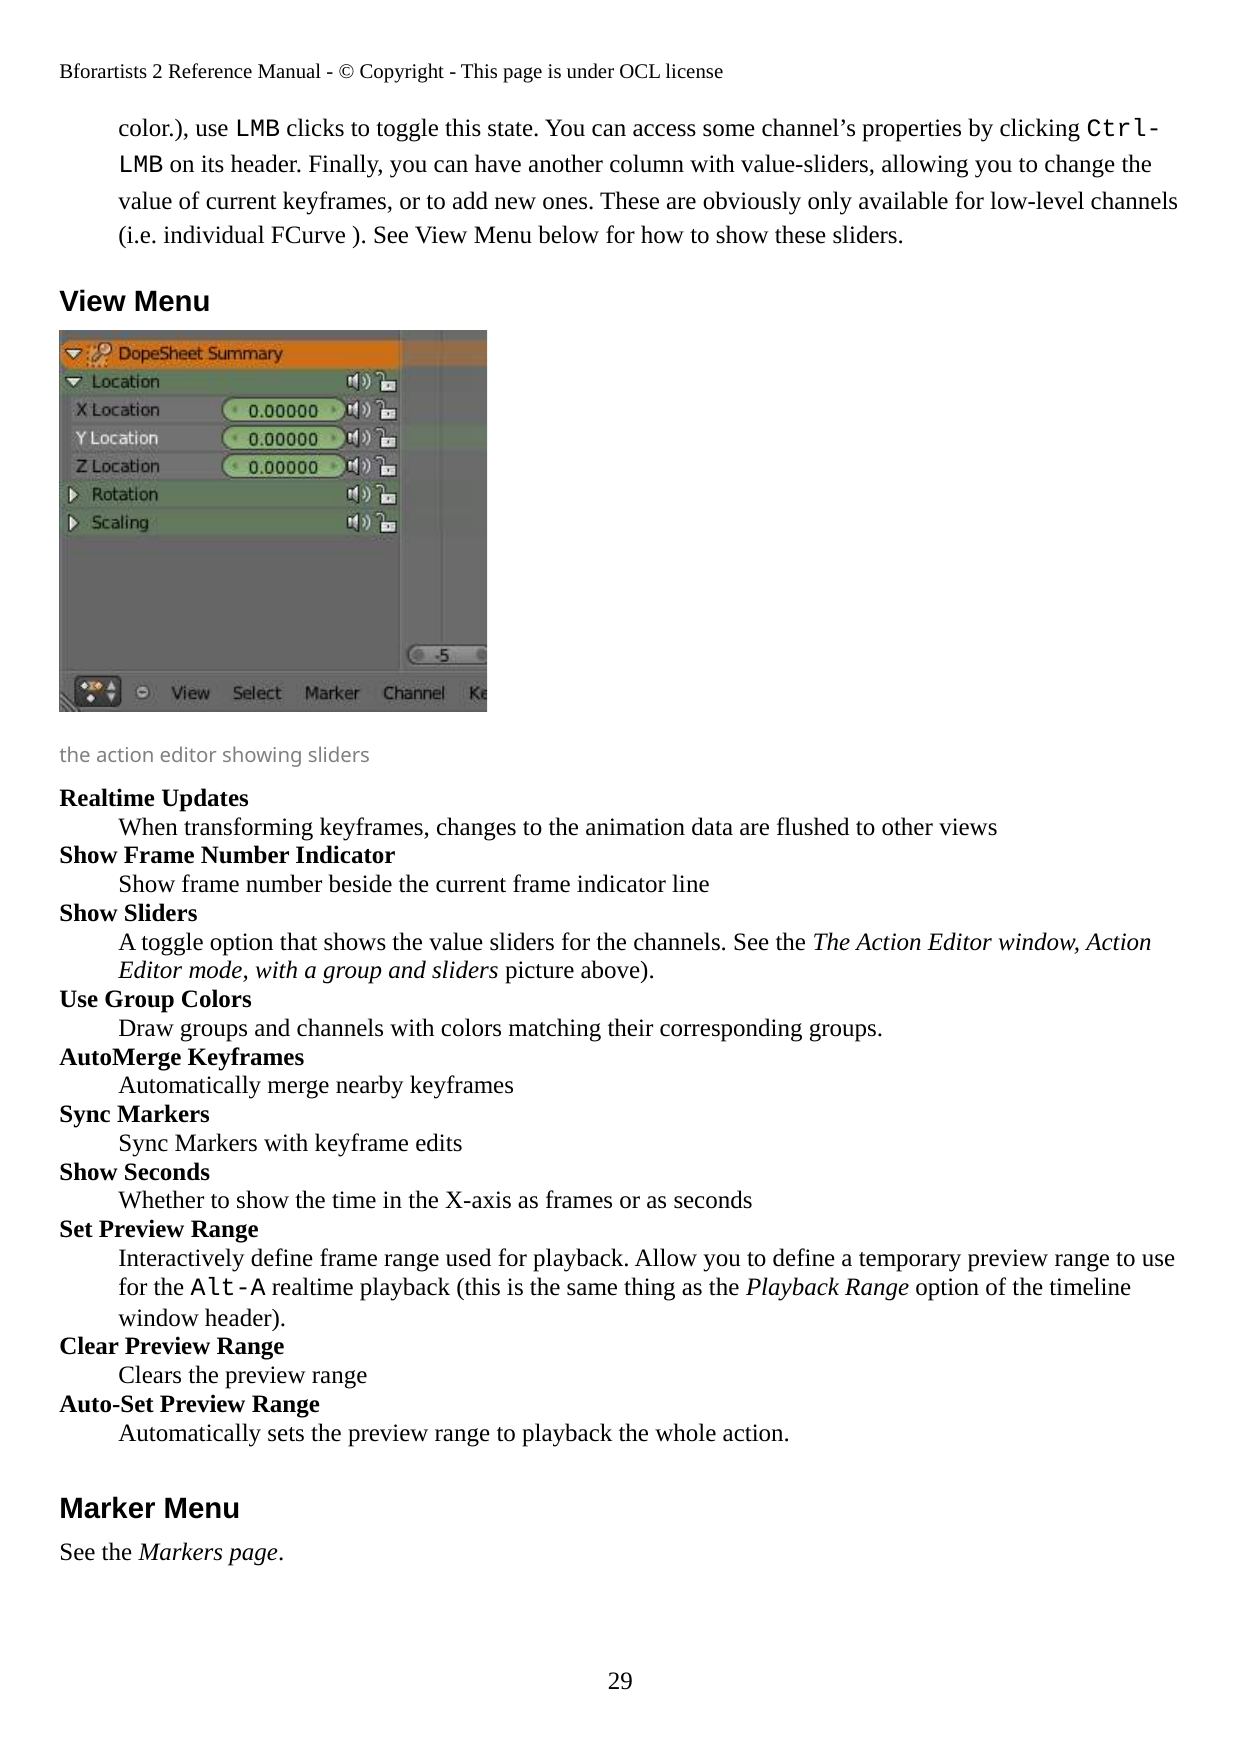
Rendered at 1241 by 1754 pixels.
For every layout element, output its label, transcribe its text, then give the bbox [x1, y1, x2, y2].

subtitle Marker Menu [59, 1491, 1181, 1524]
subtitle AutoMerge Keyframes [59, 1042, 1181, 1071]
subtitle Set Preview Range [59, 1214, 1181, 1243]
text See the Markers page. [59, 1537, 1181, 1566]
list A toggle option that shows the value sliders for the channels. See the The Action Editor window, Action Editor mode, with a group and sliders picture above). [118, 927, 1181, 984]
list Automatically sets the preview range to playback the whole action. [118, 1418, 1181, 1446]
text color.), use LMB clicks to toggle this state. You can access some channel’s properties by clicking Ctrl-LMB on its header. Finally, you can have another column with value-sliders, allowing you to change the value of current keyframes, or to add new ones. These are obviously only available for low-level channels (i.e. individual FCurve ). See View Menu below for how to show these sliders. [118, 113, 1181, 249]
text the action editor showing sliders [59, 737, 1181, 768]
subtitle Show Seconds [59, 1157, 1181, 1186]
list When transforming keyframes, changes to the animation data are flushed to other views [118, 812, 1181, 841]
list Clears the preview range [118, 1360, 1181, 1389]
subtitle View Menu [59, 284, 1181, 318]
list Automatically merge nearby keyframes [118, 1071, 1181, 1099]
list Show frame number beside the current frame indicator line [118, 869, 1181, 898]
subtitle Show Sliders [59, 898, 1181, 927]
subtitle Auto-Set Preview Range [59, 1389, 1181, 1418]
subtitle Sync Markers [59, 1099, 1181, 1128]
subtitle Realtime Updates [59, 783, 1181, 812]
list Interactively define frame range used for playback. Allow you to define a temporary preview range to use for the Alt-A realtime playback (this is the same thing as the Playback Range option of the timeline window header). [118, 1243, 1181, 1331]
list Whether to show the time in the X-axis as frames or as seconds [118, 1186, 1181, 1214]
subtitle Use Group Colors [59, 984, 1181, 1013]
list Draw groups and channels with colors matching their corresponding groups. [118, 1013, 1181, 1042]
subtitle Clear Preview Range [59, 1331, 1181, 1360]
picture [59, 330, 488, 712]
list Sync Markers with keyframe edits [118, 1128, 1181, 1157]
subtitle Show Frame Number Indicator [59, 841, 1181, 869]
